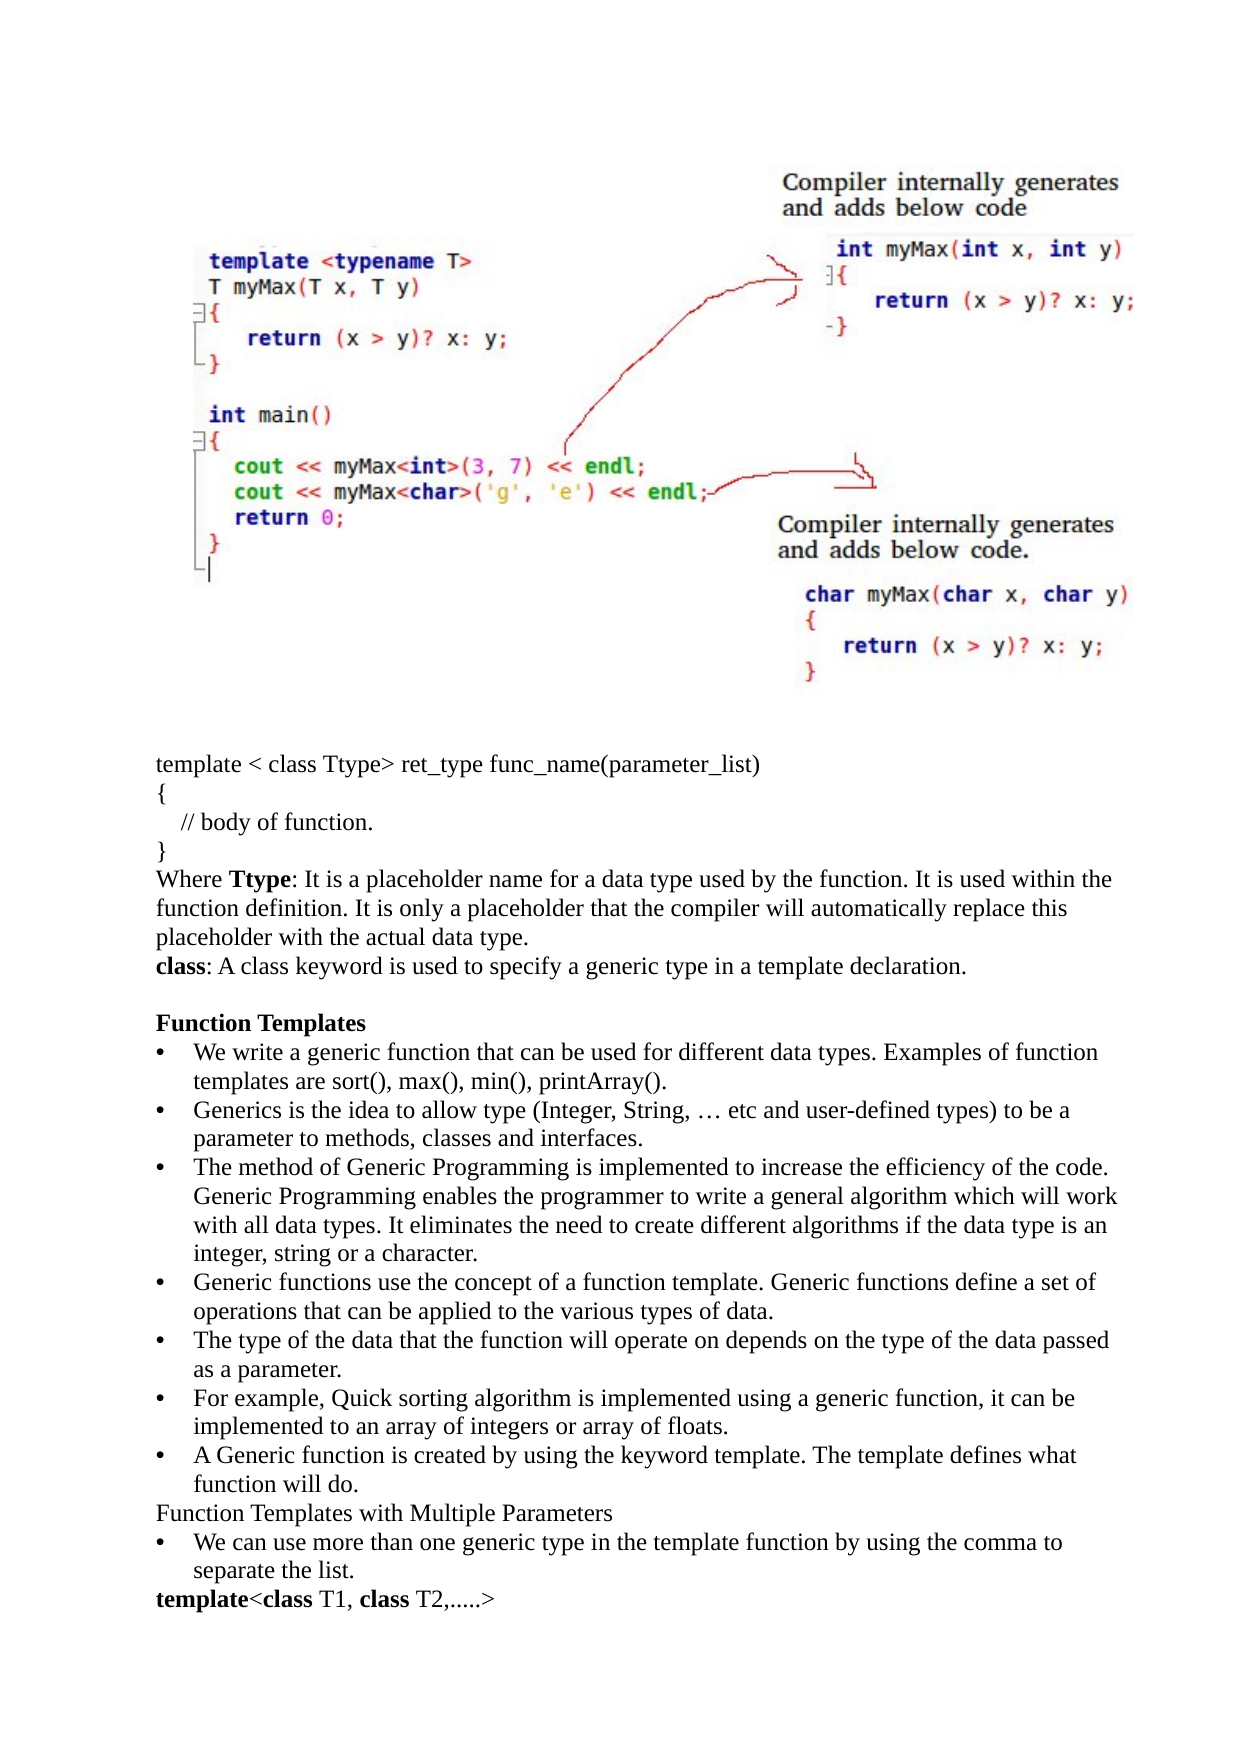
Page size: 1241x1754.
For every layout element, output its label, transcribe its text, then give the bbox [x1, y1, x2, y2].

list We can use more than one generic type in the template function by using the comma to separate the list. [156, 1526, 1122, 1584]
text template<class T1, class T2,.....> [156, 1584, 1122, 1613]
text { [156, 778, 1122, 807]
list We write a generic function that can be used for different data types. Examples of function templates are sort(), max(), min(), printArray(). [156, 1037, 1122, 1094]
text template < class Ttype> ret_type func_name(parameter_list) [156, 749, 1122, 778]
text Where Ttype: It is a placeholder name for a data type used by the function. It is used within the function definition. It is only a placeholder that the compiler will automatically replace this placeholder with the actual data type. [156, 864, 1122, 951]
list Generics is the idea to allow type (Integer, String, … etc and user-defined types) to be a parameter to methods, classes and interfaces. [156, 1094, 1122, 1152]
list Generic functions use the concept of a function template. Generic functions define a set of operations that can be applied to the various types of data. [156, 1267, 1122, 1325]
text // body of function. [156, 807, 1122, 836]
list A Generic function is created by using the keyword template. The template defines what function will do. [156, 1440, 1122, 1498]
text class: A class keyword is used to specify a generic type in a template declaration. [156, 951, 1122, 979]
picture [193, 118, 1134, 721]
text Function Templates with Multiple Parameters [156, 1498, 1122, 1526]
text Function Templates [156, 1008, 1122, 1037]
list The method of Generic Programming is implemented to increase the efficiency of the code. Generic Programming enables the programmer to write a general algorithm which will work with all data types. It eliminates the need to create different algorithms if the data type is an integer, string or a character. [156, 1152, 1122, 1267]
text } [156, 836, 1122, 864]
list The type of the data that the function will operate on depends on the type of the data passed as a parameter. [156, 1325, 1122, 1382]
list For example, Quick sorting algorithm is implemented using a generic function, it can be implemented to an array of integers or array of floats. [156, 1382, 1122, 1440]
